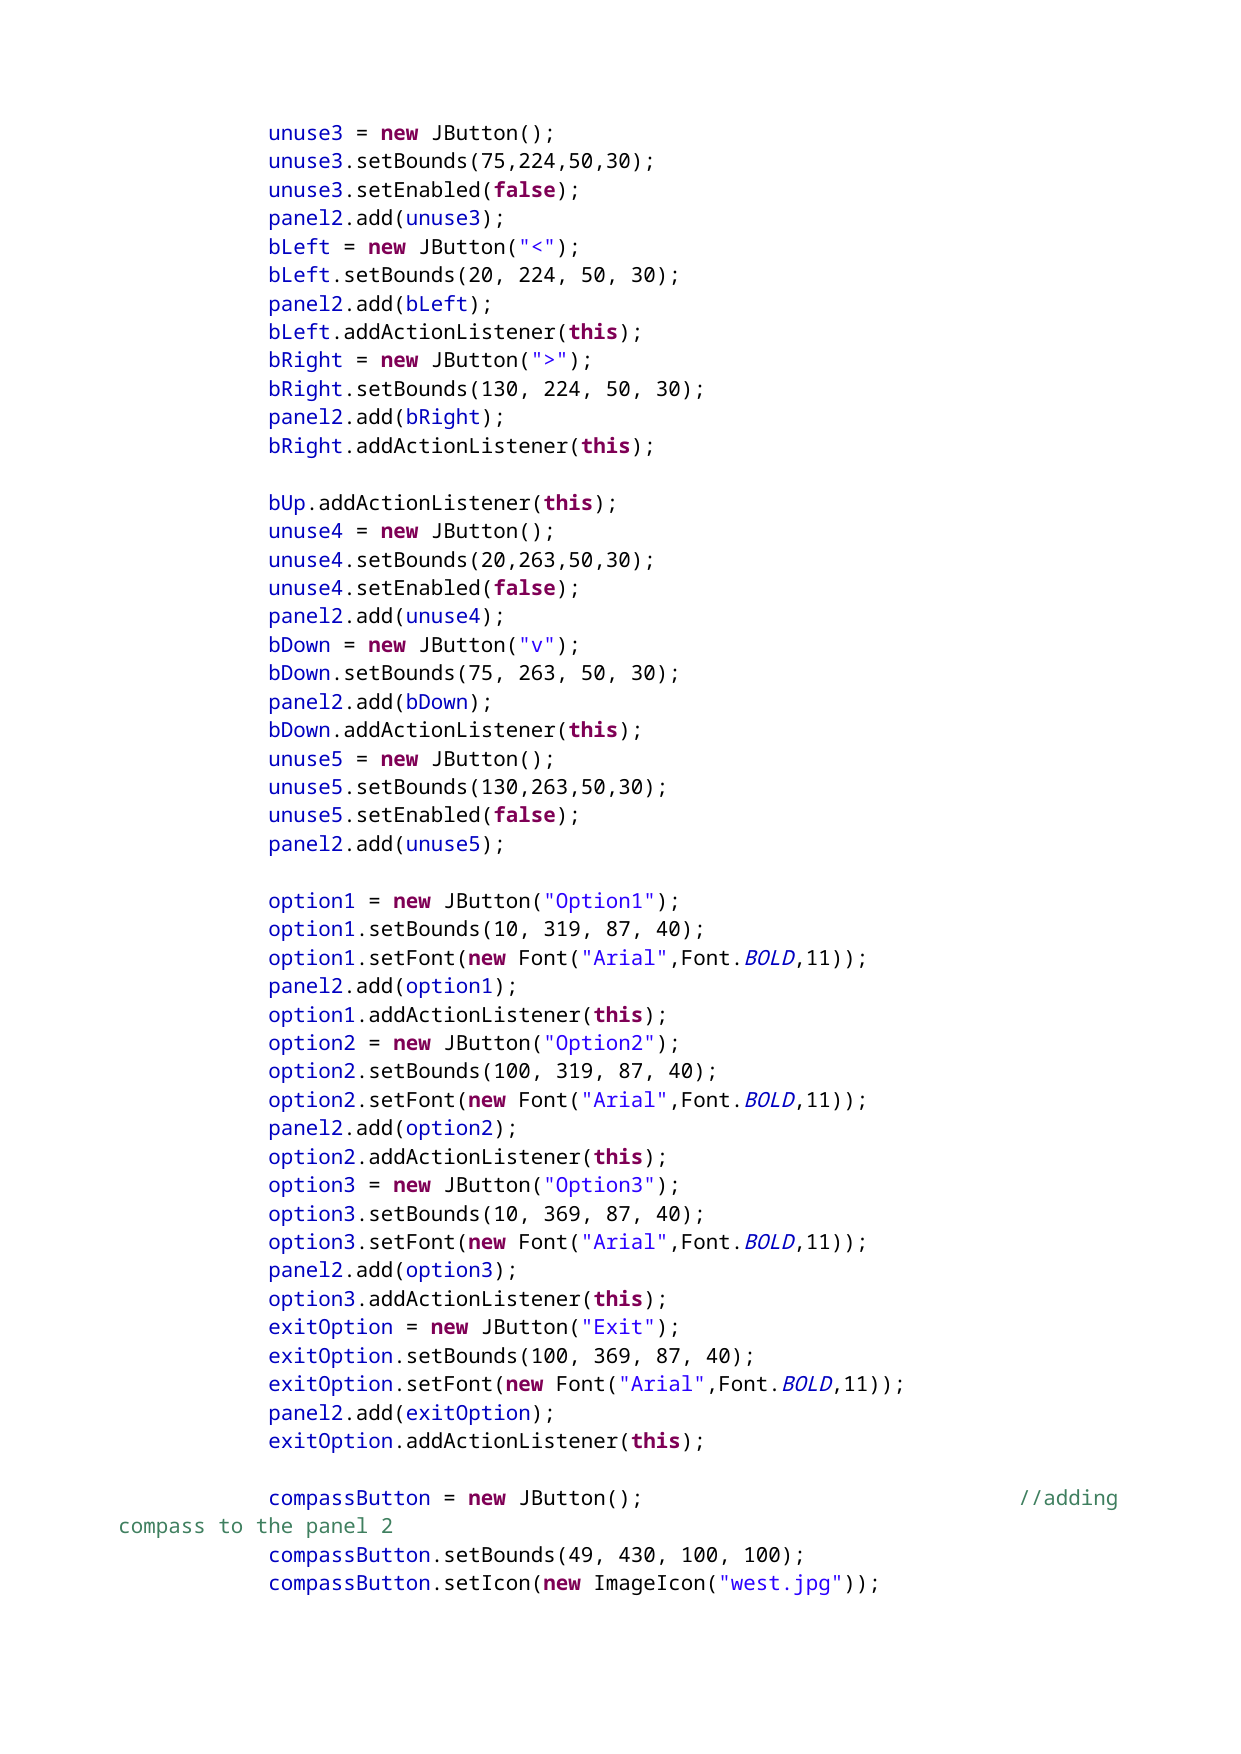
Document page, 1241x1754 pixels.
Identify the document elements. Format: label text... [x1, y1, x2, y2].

text bLeft.addActionListener(this); [118, 317, 1122, 346]
text compassButton.setBounds(49, 430, 100, 100); [118, 1540, 1122, 1568]
text option3.addActionListener(this); [118, 1284, 1122, 1312]
text bLeft = new JButton("<"); [118, 232, 1122, 260]
text compassButton.setIcon(new ImageIcon("west.jpg")); [118, 1568, 1122, 1597]
text unuse5 = new JButton(); [118, 744, 1122, 772]
text panel2.add(bLeft); [118, 289, 1122, 317]
text panel2.add(exitOption); [118, 1398, 1122, 1426]
text option2.setFont(new Font("Arial",Font.BOLD,11)); [118, 1085, 1122, 1113]
text bLeft.setBounds(20, 224, 50, 30); [118, 260, 1122, 289]
text panel2.add(unuse4); [118, 602, 1122, 630]
text option1.setFont(new Font("Arial",Font.BOLD,11)); [118, 943, 1122, 971]
text option1 = new JButton("Option1"); [118, 886, 1122, 914]
text bRight = new JButton(">"); [118, 346, 1122, 374]
text option3 = new JButton("Option3"); [118, 1170, 1122, 1199]
text exitOption.setFont(new Font("Arial",Font.BOLD,11)); [118, 1369, 1122, 1398]
text panel2.add(bDown); [118, 687, 1122, 715]
text panel2.add(option3); [118, 1256, 1122, 1284]
text option2.addActionListener(this); [118, 1142, 1122, 1170]
text bUp.addActionListener(this); [118, 488, 1122, 516]
text exitOption.addActionListener(this); [118, 1426, 1122, 1455]
text option2.setBounds(100, 319, 87, 40); [118, 1057, 1122, 1085]
text panel2.add(unuse3); [118, 203, 1122, 232]
text bDown.addActionListener(this); [118, 715, 1122, 744]
text bRight.setBounds(130, 224, 50, 30); [118, 374, 1122, 402]
text bDown = new JButton("v"); [118, 630, 1122, 658]
text unuse3 = new JButton(); [118, 118, 1122, 147]
text panel2.add(bRight); [118, 402, 1122, 431]
text option3.setFont(new Font("Arial",Font.BOLD,11)); [118, 1227, 1122, 1256]
text unuse3.setEnabled(false); [118, 175, 1122, 203]
text option1.addActionListener(this); [118, 1000, 1122, 1028]
text bDown.setBounds(75, 263, 50, 30); [118, 658, 1122, 687]
text unuse3.setBounds(75,224,50,30); [118, 147, 1122, 175]
text panel2.add(option1); [118, 971, 1122, 1000]
text unuse4.setEnabled(false); [118, 573, 1122, 602]
text panel2.add(option2); [118, 1113, 1122, 1142]
text unuse5.setBounds(130,263,50,30); [118, 772, 1122, 801]
text unuse4.setBounds(20,263,50,30); [118, 545, 1122, 573]
text option1.setBounds(10, 319, 87, 40); [118, 914, 1122, 943]
text bRight.addActionListener(this); [118, 431, 1122, 459]
text exitOption.setBounds(100, 369, 87, 40); [118, 1341, 1122, 1369]
text unuse5.setEnabled(false); [118, 801, 1122, 829]
text option3.setBounds(10, 369, 87, 40); [118, 1199, 1122, 1227]
text exitOption = new JButton("Exit"); [118, 1312, 1122, 1341]
text option2 = new JButton("Option2"); [118, 1028, 1122, 1057]
text unuse4 = new JButton(); [118, 516, 1122, 545]
text panel2.add(unuse5); [118, 829, 1122, 857]
text compassButton = new JButton(); //adding compass to the panel 2 [118, 1483, 1122, 1540]
